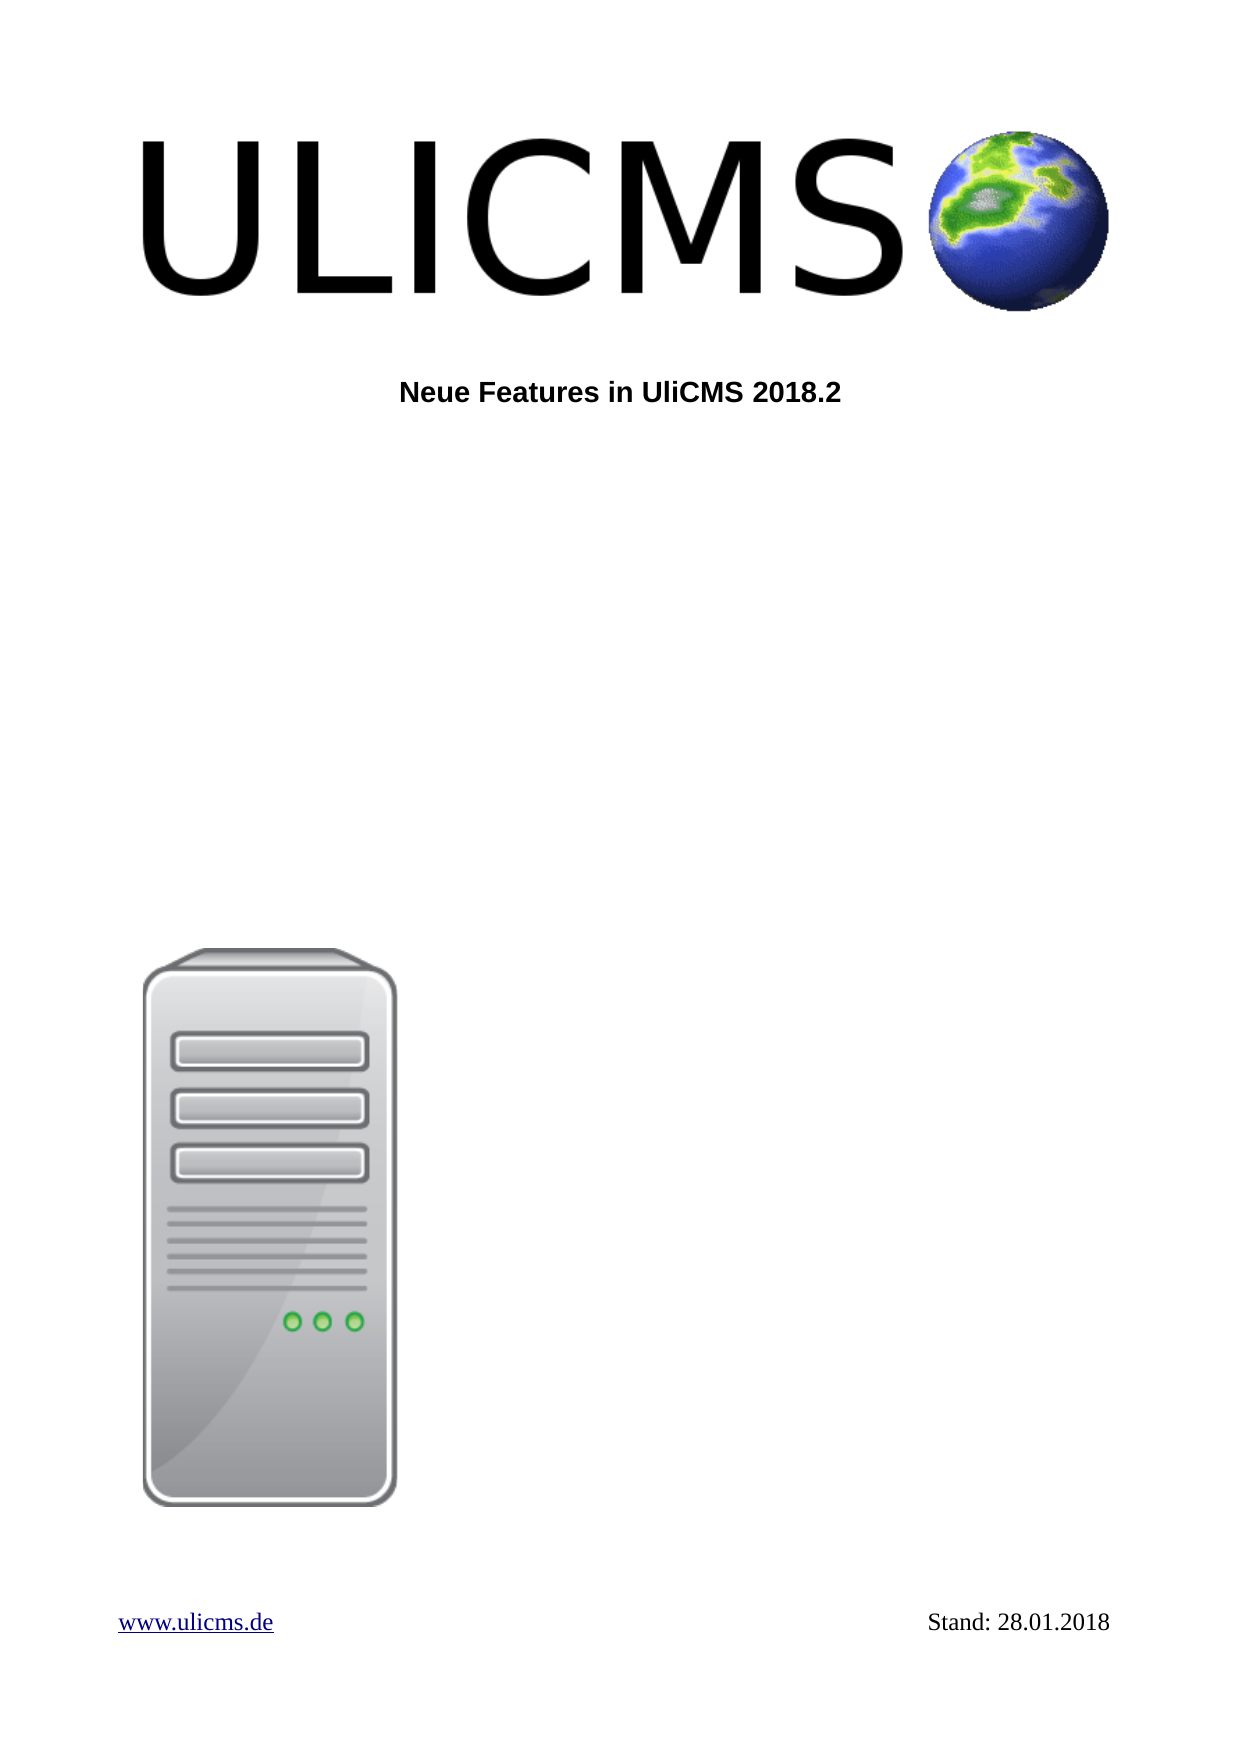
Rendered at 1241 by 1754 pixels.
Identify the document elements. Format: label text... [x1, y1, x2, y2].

picture [142, 948, 398, 1507]
picture [115, 118, 1117, 321]
subtitle Neue Features in UliCMS 2018.2 [118, 375, 1122, 408]
